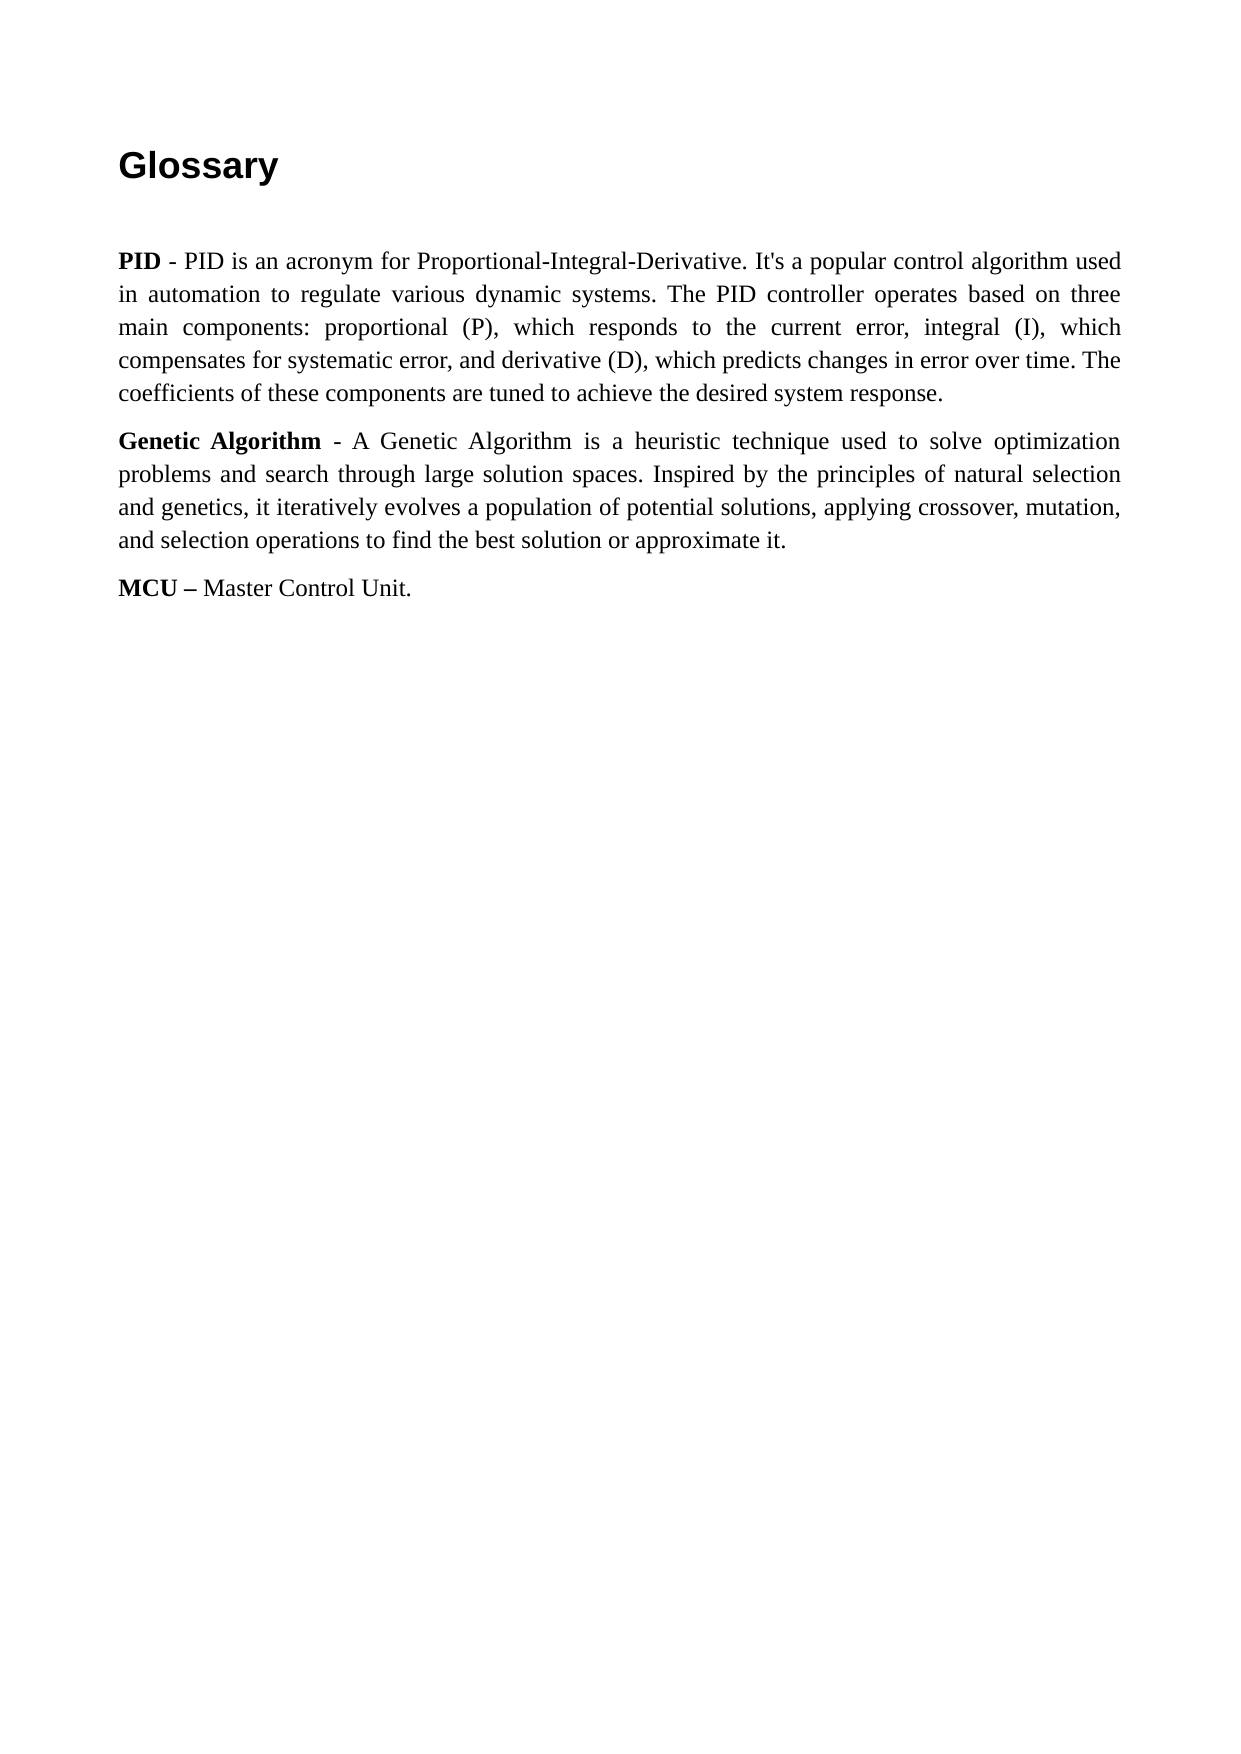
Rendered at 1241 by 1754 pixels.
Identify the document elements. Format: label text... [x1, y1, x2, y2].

subtitle Glossary [118, 143, 1122, 186]
text PID - PID is an acronym for Proportional-Integral-Derivative. It's a popular control algorithm used in automation to regulate various dynamic systems. The PID controller operates based on three main components: proportional (P), which responds to the current error, integral (I), which compensates for systematic error, and derivative (D), which predicts changes in error over time. The coefficients of these components are tuned to achieve the desired system response. [118, 246, 1122, 407]
text Genetic Algorithm - A Genetic Algorithm is a heuristic technique used to solve optimization problems and search through large solution spaces. Inspired by the principles of natural selection and genetics, it iteratively evolves a population of potential solutions, applying crossover, mutation, and selection operations to find the best solution or approximate it. [118, 426, 1122, 554]
text MCU – Master Control Unit. [118, 573, 1122, 601]
